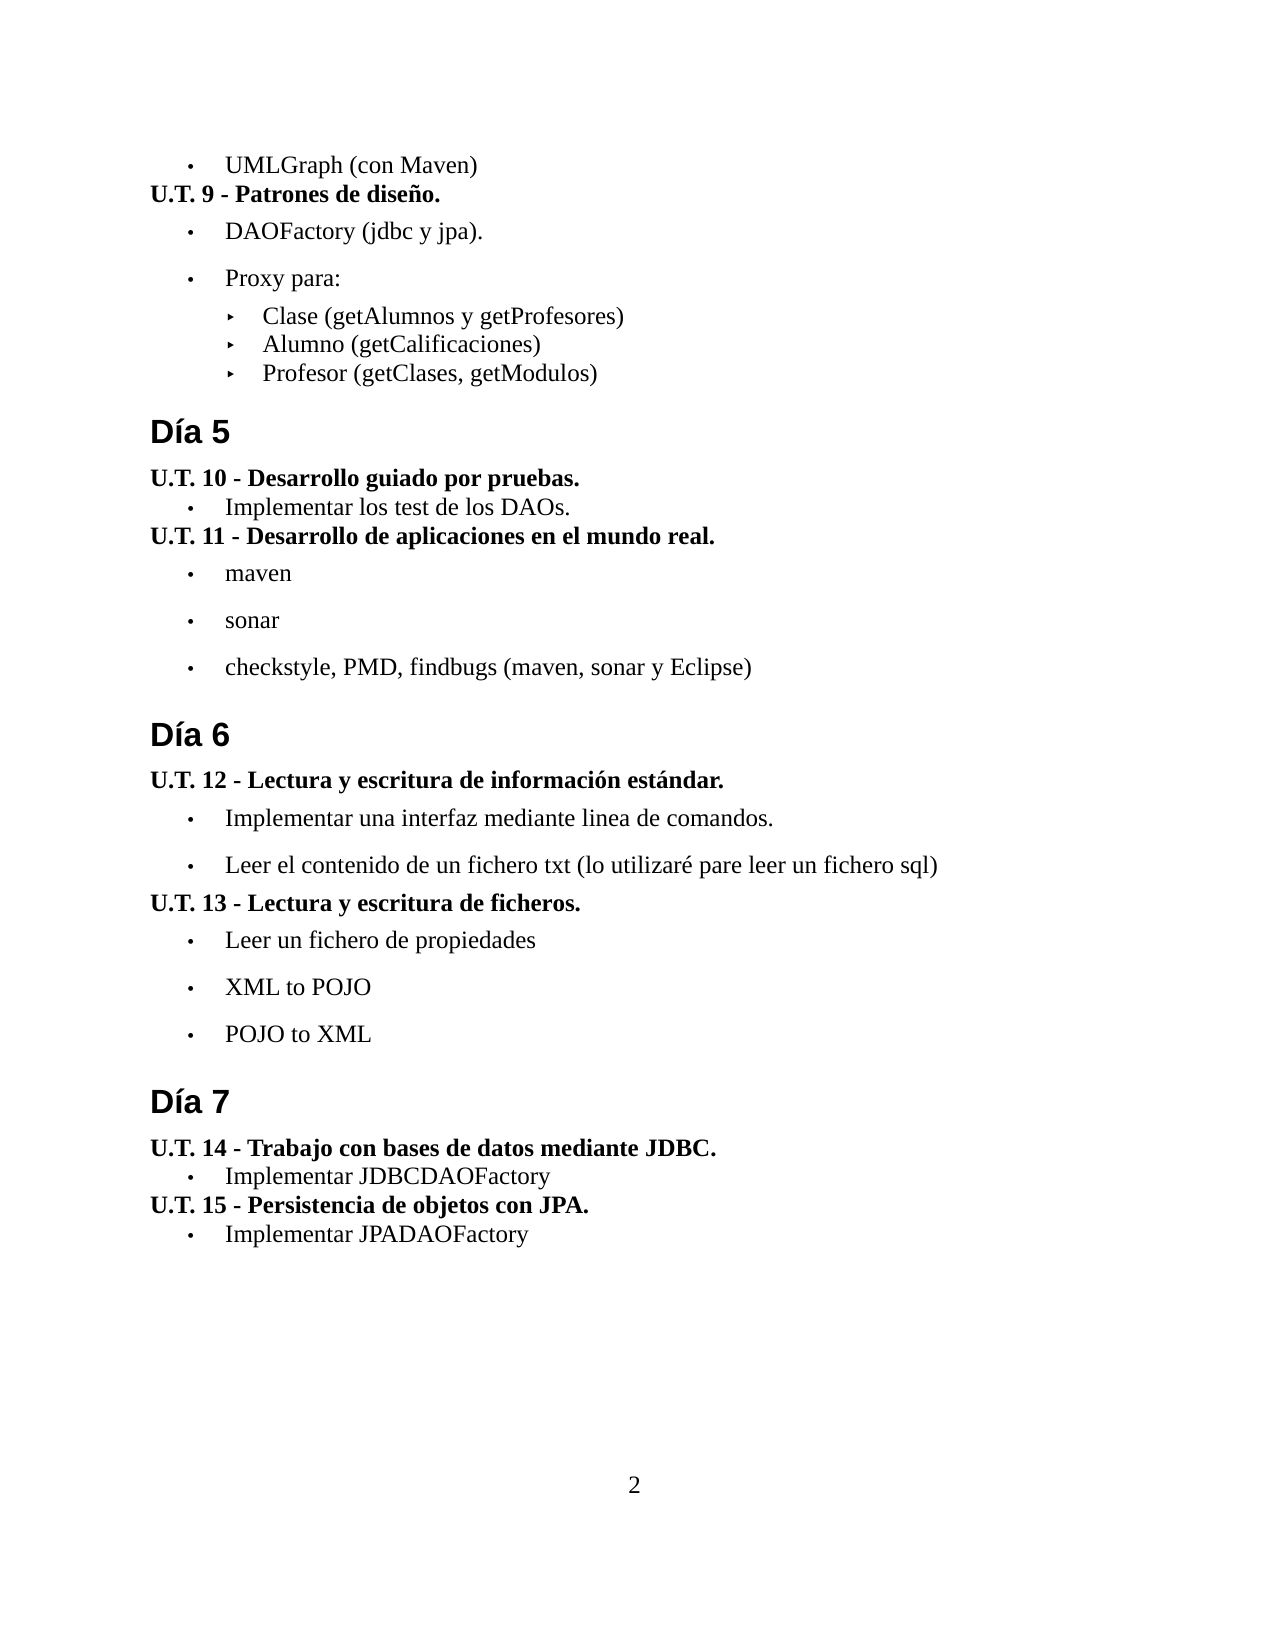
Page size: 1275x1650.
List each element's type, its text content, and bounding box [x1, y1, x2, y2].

list Implementar JDBCDAOFactory [187, 1161, 1125, 1190]
subtitle Día 7 [150, 1081, 1125, 1120]
list Alumno (getCalificaciones) [225, 329, 1125, 358]
text U.T. 14 - Trabajo con bases de datos mediante JDBC. [150, 1133, 1125, 1161]
list POJO to XML [187, 1019, 1125, 1047]
text U.T. 12 - Lectura y escritura de información estándar. [150, 766, 1125, 794]
subtitle Día 5 [150, 412, 1125, 451]
list maven [187, 558, 1125, 587]
list XML to POJO [187, 972, 1125, 1001]
text U.T. 15 - Persistencia de objetos con JPA. [150, 1190, 1125, 1219]
text U.T. 9 - Patrones de diseño. [150, 179, 1125, 207]
list Leer un fichero de propiedades [187, 925, 1125, 954]
list Implementar una interfaz mediante linea de comandos. [187, 803, 1125, 832]
list checkstyle, PMD, findbugs (maven, sonar y Eclipse) [187, 652, 1125, 681]
text U.T. 11 - Desarrollo de aplicaciones en el mundo real. [150, 521, 1125, 549]
subtitle Día 6 [150, 714, 1125, 753]
list UMLGraph (con Maven) [187, 150, 1125, 179]
list Implementar los test de los DAOs. [187, 492, 1125, 521]
list DAOFactory (jdbc y jpa). [187, 216, 1125, 245]
text U.T. 10 - Desarrollo guiado por pruebas. [150, 463, 1125, 492]
text U.T. 13 - Lectura y escritura de ficheros. [150, 888, 1125, 916]
list Implementar JPADAOFactory [187, 1219, 1125, 1248]
list Leer el contenido de un fichero txt (lo utilizaré pare leer un fichero sql) [187, 850, 1125, 879]
list sonar [187, 605, 1125, 634]
list Profesor (getClases, getModulos) [225, 358, 1125, 387]
list Clase (getAlumnos y getProfesores) [225, 301, 1125, 329]
list Proxy para: [187, 263, 1125, 292]
